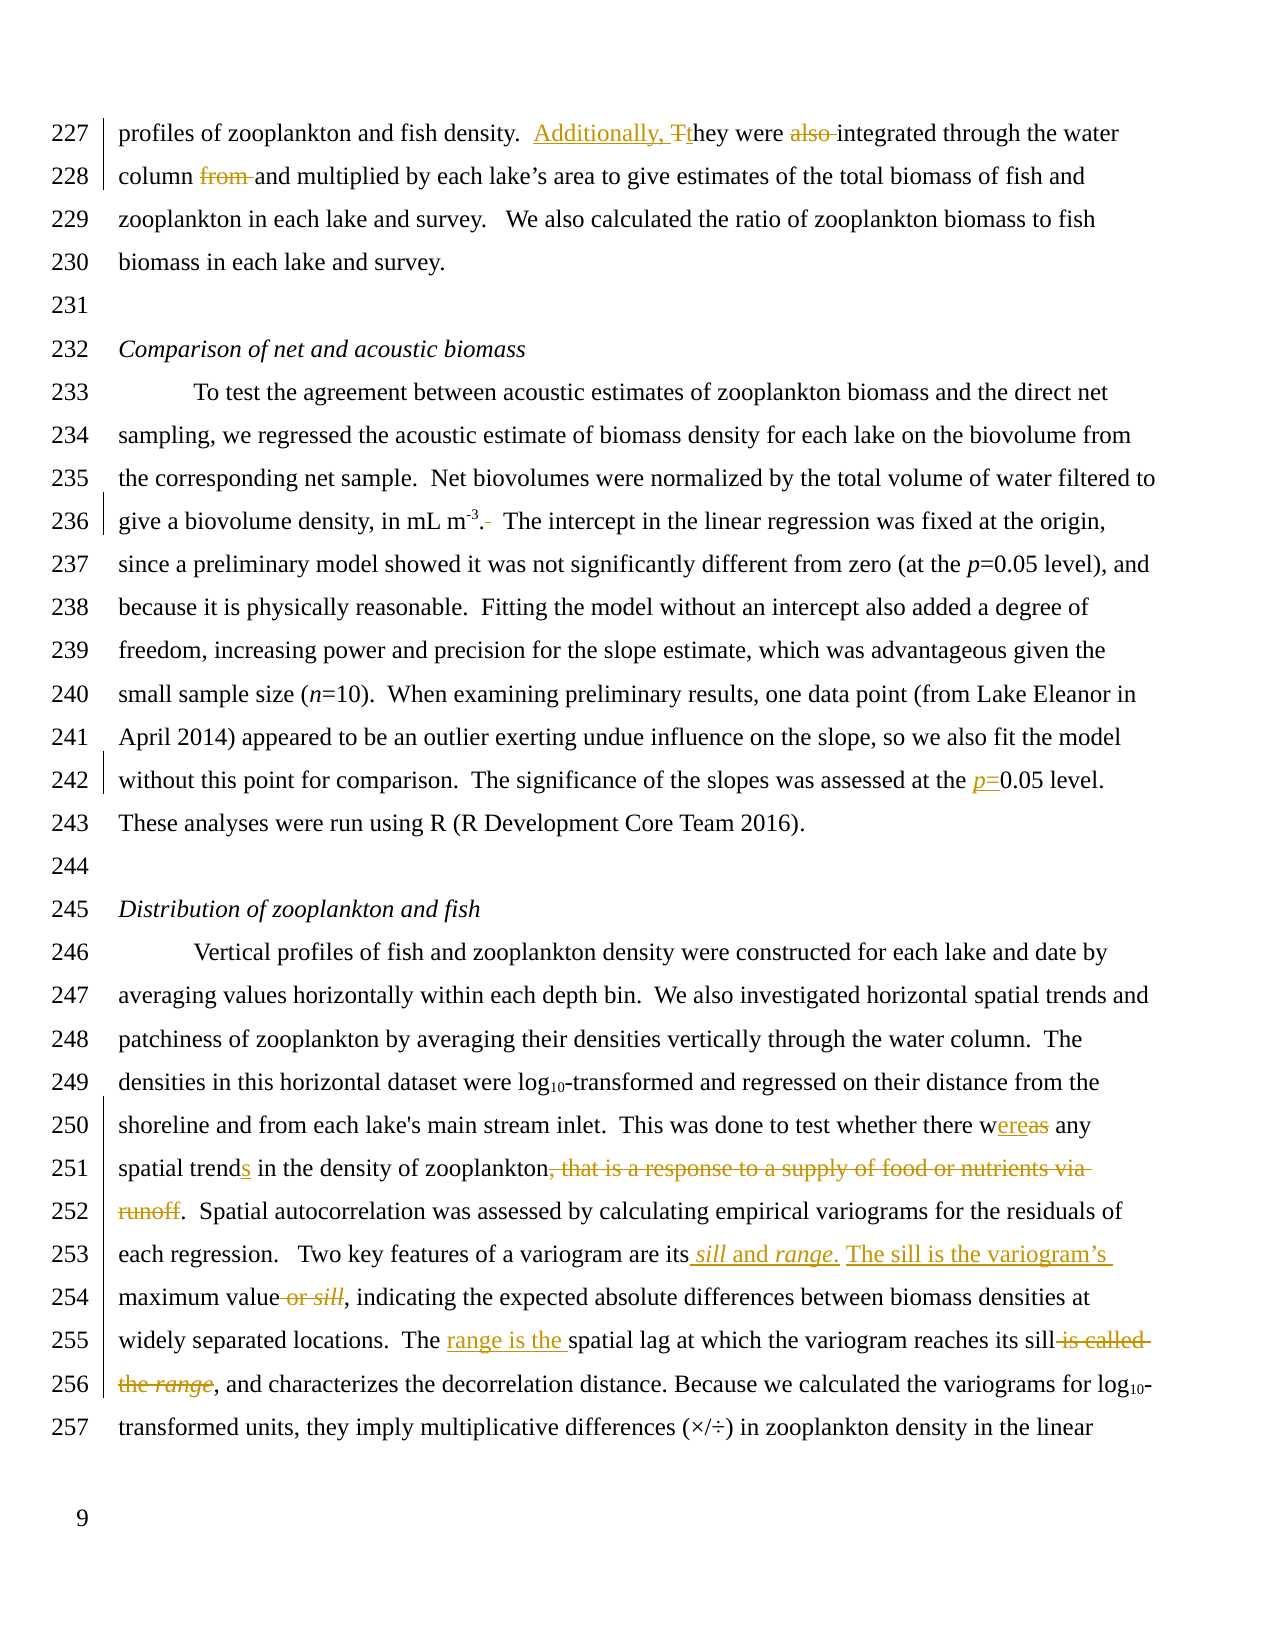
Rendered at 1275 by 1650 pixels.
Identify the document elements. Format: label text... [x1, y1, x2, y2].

text Vertical profiles of fish and zooplankton density were constructed for each lake and date by averaging values horizontally within each depth bin. We also investigated horizontal spatial trends and patchiness of zooplankton by averaging their densities vertically through the water column. The densities in this horizontal dataset were log10-transformed and regressed on their distance from the shoreline and from each lake's main stream inlet. This was done to test whether there were any spatial trends in the density of zooplankton. Spatial autocorrelation was assessed by calculating empirical variograms for the residuals of each regression. Two key features of a variogram are its sill and range. The sill is the variogram’s maximum value, indicating the expected absolute differences between biomass densities at widely separated locations. The range is the spatial lag at which the variogram reaches its sill, and characterizes the decorrelation distance. Because we calculated the variograms for log10-transformed units, they imply multiplicative differences (×/÷) in zooplankton density in the linear domain. Variograms were calculated at spatial lags from zero to half the distance spanned by the transect in each lake, in bins 0.25 km wide. Lake Tahoe was omitted from these spatial analyses, because it is much larger and fed by many small streams at inlets around its perimeter, and because the sampling schedule did not permit extended transects. [118, 937, 1157, 1441]
text profiles of zooplankton and fish density. Additionally, they were integrated through the water column and multiplied by each lake’s area to give estimates of the total biomass of fish and zooplankton in each lake and survey. We also calculated the ratio of zooplankton biomass to fish biomass in each lake and survey. [118, 118, 1157, 276]
text Comparison of net and acoustic biomass [118, 334, 1157, 362]
text Distribution of zooplankton and fish [118, 894, 1157, 923]
text To test the agreement between acoustic estimates of zooplankton biomass and the direct net sampling, we regressed the acoustic estimate of biomass density for each lake on the biovolume from the corresponding net sample. Net biovolumes were normalized by the total volume of water filtered to give a biovolume density, in mL m-3. The intercept in the linear regression was fixed at the origin, since a preliminary model showed it was not significantly different from zero (at the p=0.05 level), and because it is physically reasonable. Fitting the model without an intercept also added a degree of freedom, increasing power and precision for the slope estimate, which was advantageous given the small sample size (n=10). When examining preliminary results, one data point (from Lake Eleanor in April 2014) appeared to be an outlier exerting undue influence on the slope, so we also fit the model without this point for comparison. The significance of the slopes was assessed at the p=0.05 level. These analyses were run using R (R Development Core Team 2016)⁠. [118, 377, 1157, 837]
